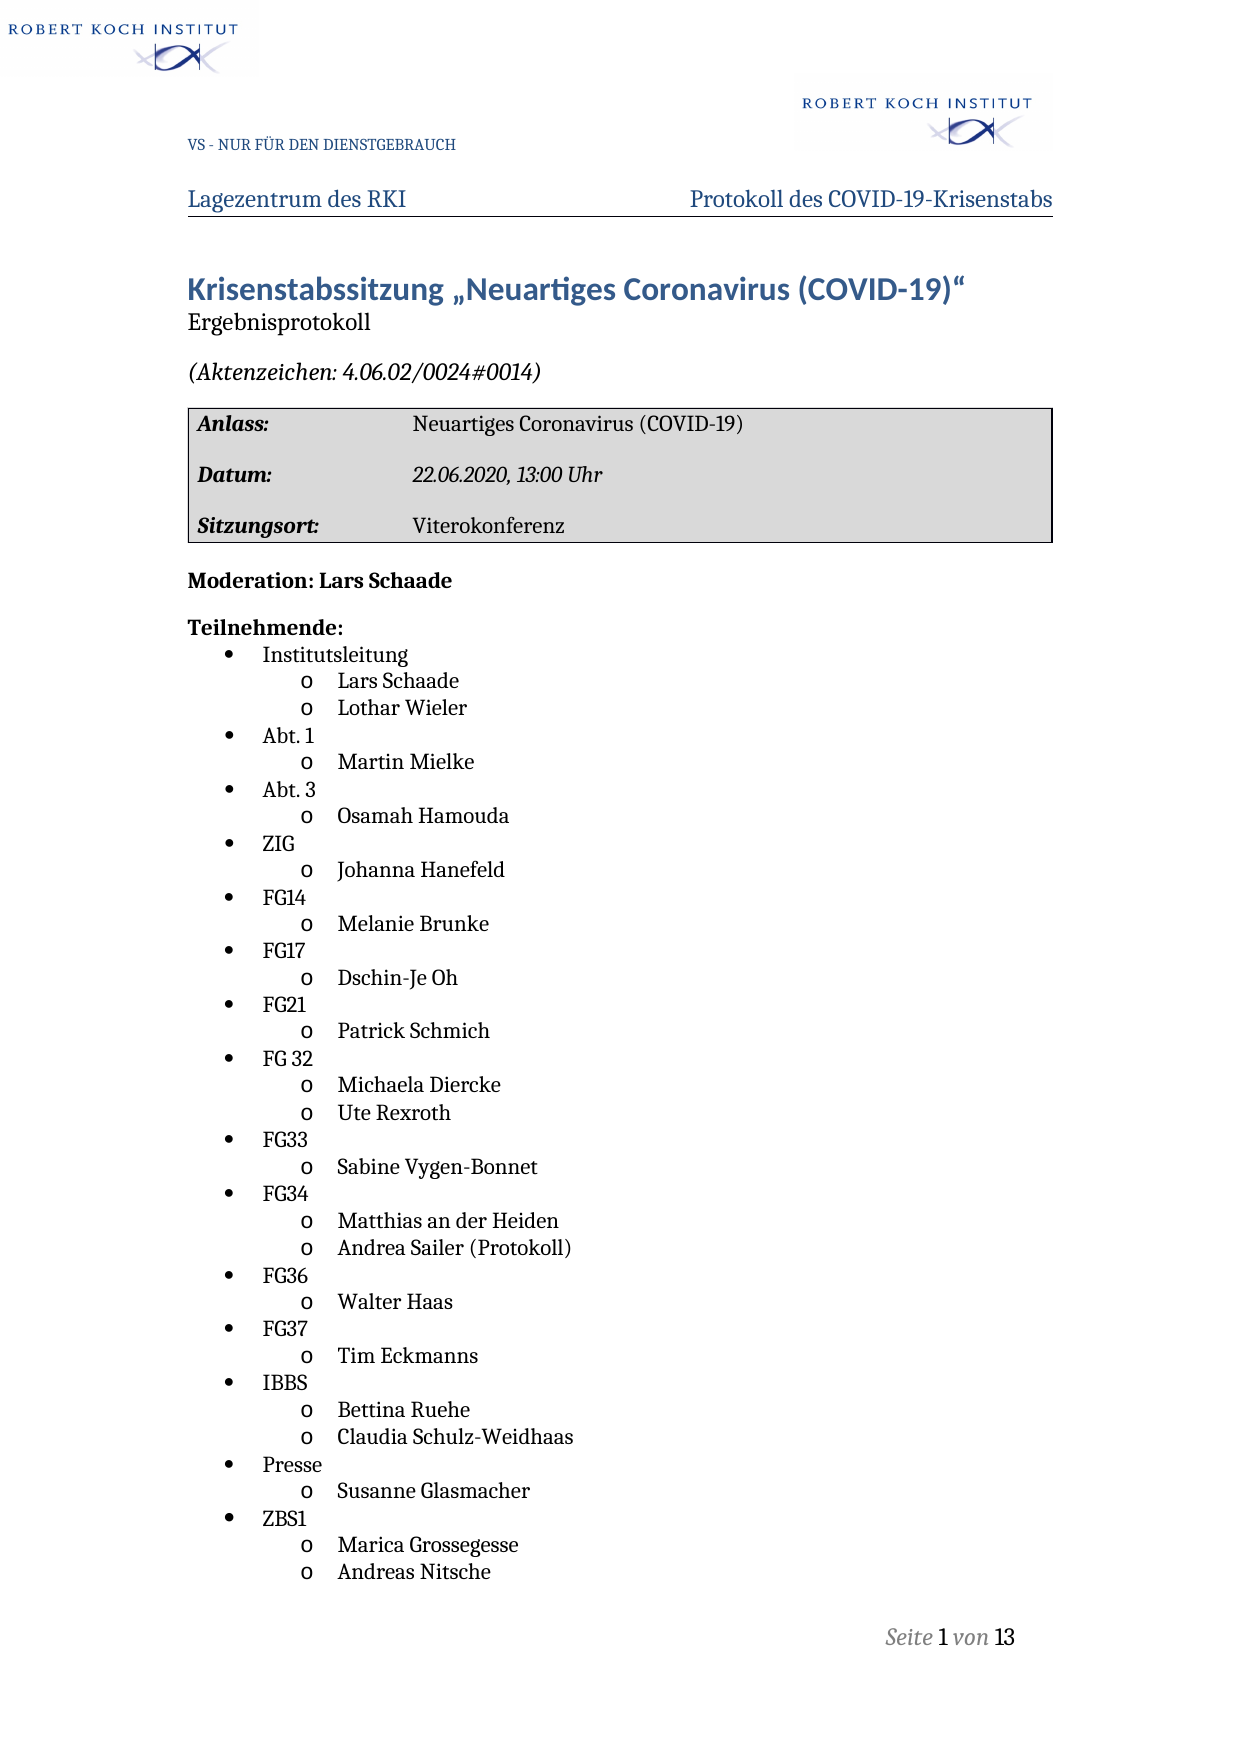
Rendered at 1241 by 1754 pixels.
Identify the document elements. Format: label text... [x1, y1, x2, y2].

list Walter Haas [300, 1289, 1053, 1316]
list Presse [225, 1451, 1053, 1478]
list FG14 [225, 884, 1053, 911]
list Lars Schaade [300, 668, 1053, 695]
list Susanne Glasmacher [300, 1478, 1053, 1505]
list ZBS1 [225, 1505, 1053, 1532]
text Sitzungsort: Viterokonferenz [189, 509, 1051, 542]
list Martin Mielke [300, 749, 1053, 777]
text Moderation: Lars Schaade [187, 568, 1053, 594]
list Michaela Diercke [300, 1072, 1053, 1100]
list FG33 [225, 1127, 1053, 1153]
list Andreas Nitsche [300, 1559, 1053, 1587]
list ZIG [225, 830, 1053, 857]
list Lothar Wieler [300, 695, 1053, 723]
list FG 32 [225, 1046, 1053, 1072]
list Andrea Sailer (Protokoll) [300, 1235, 1053, 1262]
list FG34 [225, 1181, 1053, 1207]
list Matthias an der Heiden [300, 1207, 1053, 1235]
list Dschin-Je Oh [300, 964, 1053, 992]
picture [0, 0, 259, 77]
subtitle Krisenstabssitzung „Neuartiges Coronavirus (COVID-19)“ [187, 267, 1053, 308]
list IBBS [225, 1370, 1053, 1396]
list Claudia Schulz-Weidhaas [300, 1424, 1053, 1451]
list Patrick Schmich [300, 1018, 1053, 1046]
list Marica Grossegesse [300, 1532, 1053, 1559]
text Anlass: Neuartiges Coronavirus (COVID-19) [189, 409, 1051, 437]
list Johanna Hanefeld [300, 857, 1053, 884]
text Ergebnisprotokoll [187, 308, 1053, 337]
picture [794, 73, 1053, 151]
list FG36 [225, 1262, 1053, 1289]
text Teilnehmende: [187, 615, 1053, 641]
text Datum: 22.06.2020, 13:00 Uhr [189, 458, 1051, 488]
list Abt. 1 [225, 723, 1053, 749]
list Bettina Ruehe [300, 1396, 1053, 1424]
list Osamah Hamouda [300, 803, 1053, 830]
list Abt. 3 [225, 777, 1053, 803]
list Melanie Brunke [300, 911, 1053, 938]
list Institutsleitung [225, 641, 1053, 668]
list FG21 [225, 992, 1053, 1018]
list FG37 [225, 1316, 1053, 1343]
list Ute Rexroth [300, 1100, 1053, 1127]
list Tim Eckmanns [300, 1343, 1053, 1370]
list Sabine Vygen-Bonnet [300, 1153, 1053, 1181]
list FG17 [225, 938, 1053, 964]
text (Aktenzeichen: 4.06.02/0024#0014) [187, 358, 1053, 387]
